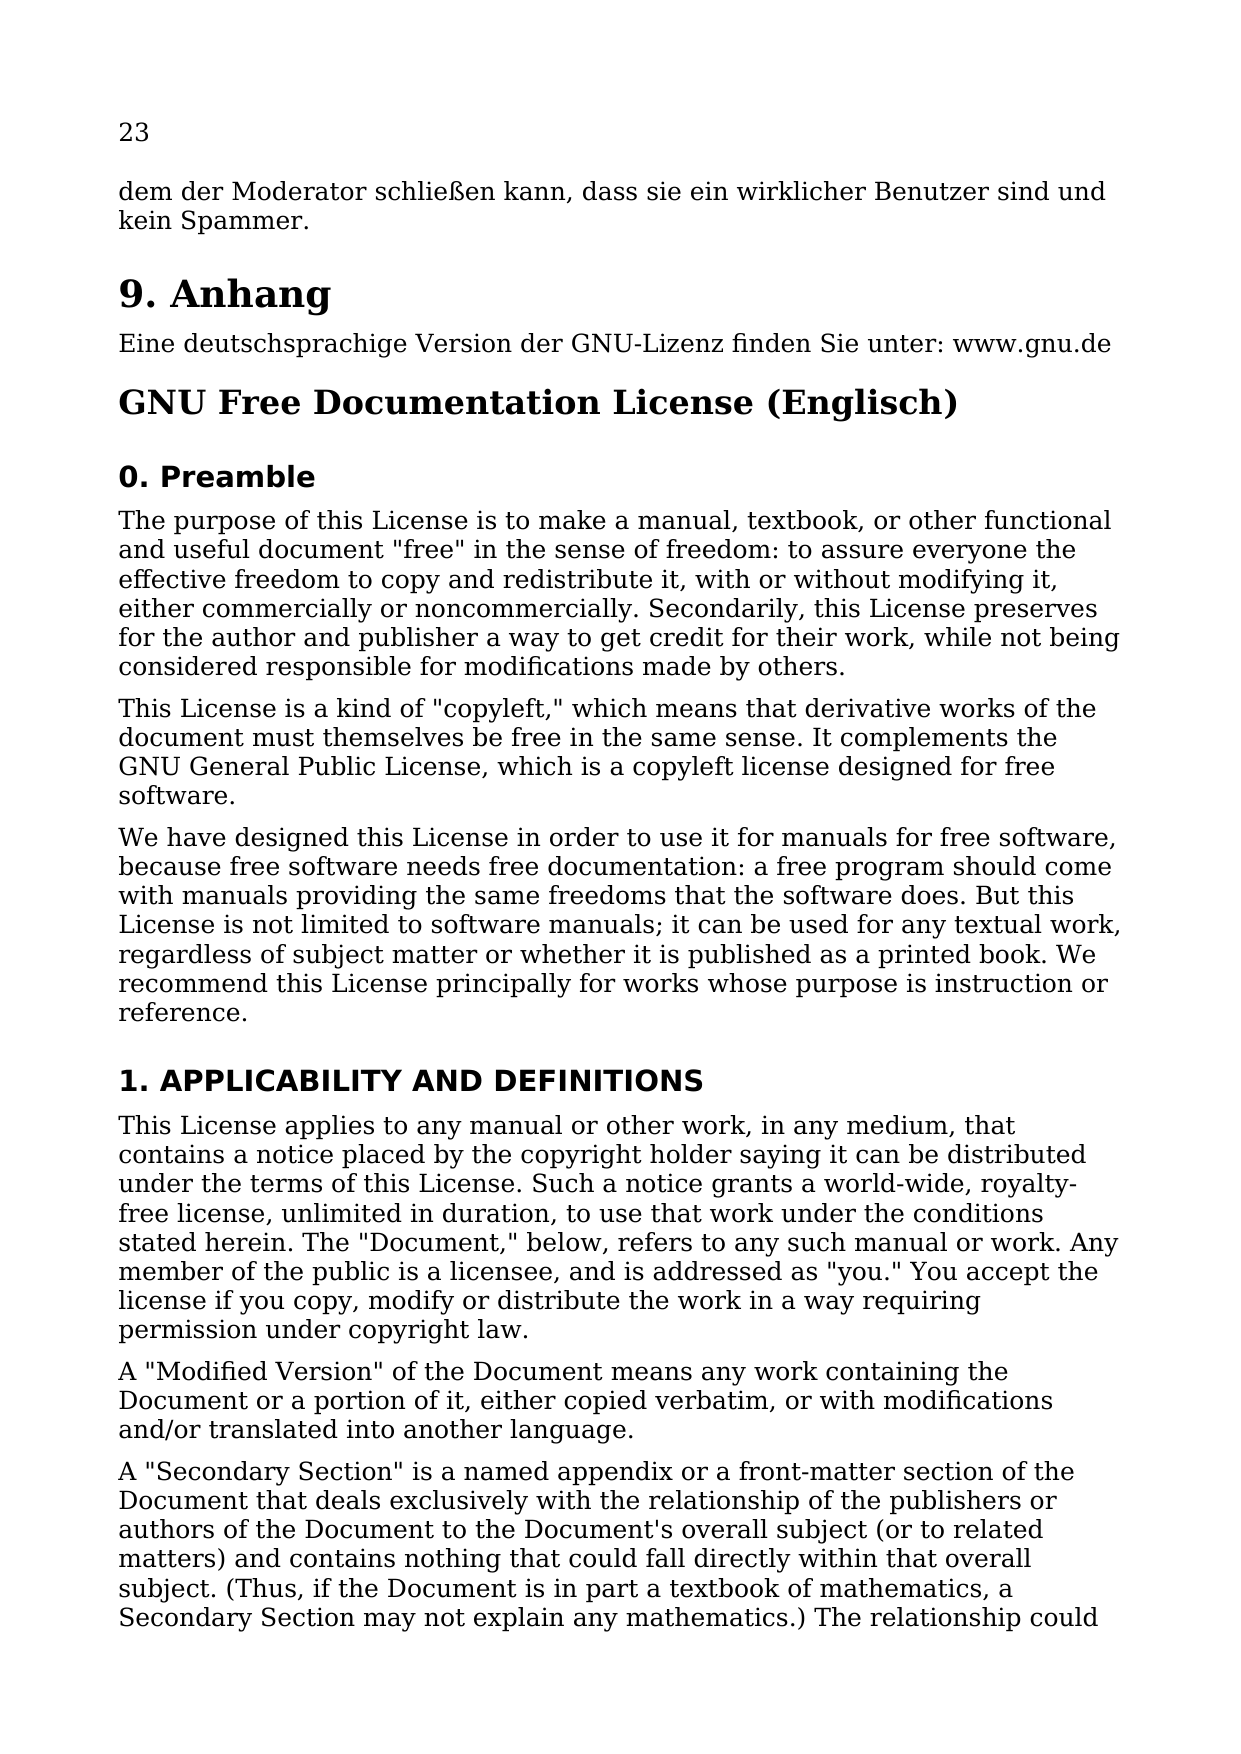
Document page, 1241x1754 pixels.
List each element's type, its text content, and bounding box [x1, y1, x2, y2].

text We have designed this License in order to use it for manuals for free software, because free software needs free documentation: a free program should come with manuals providing the same freedoms that the software does. But this License is not limited to software manuals; it can be used for any textual work, regardless of subject matter or whether it is published as a printed book. We recommend this License principally for works whose purpose is instruction or reference. [118, 823, 1122, 1027]
text Eine deutschsprachige Version der GNU-Lizenz finden Sie unter: www.gnu.de [118, 329, 1122, 358]
text This License is a kind of "copyleft," which means that derivative works of the document must themselves be free in the same sense. It complements the GNU General Public License, which is a copyleft license designed for free software. [118, 694, 1122, 811]
subtitle 9. Anhang [118, 273, 1122, 317]
text A "Modified Version" of the Document means any work containing the Document or a portion of it, either copied verbatim, or with modifications and/or translated into another language. [118, 1357, 1122, 1444]
text A "Secondary Section" is a named appendix or a front-matter section of the Document that deals exclusively with the relationship of the publishers or authors of the Document to the Document's overall subject (or to related matters) and contains nothing that could fall directly within that overall subject. (Thus, if the Document is in part a textbook of mathematics, a Secondary Section may not explain any mathematics.) The relationship could [118, 1457, 1122, 1632]
text dem der Moderator schließen kann, dass sie ein wirklicher Benutzer sind und kein Spammer. [118, 177, 1122, 235]
subtitle 1. APPLICABILITY AND DEFINITIONS [118, 1065, 1122, 1099]
text The purpose of this License is to make a manual, textbook, or other functional and useful document "free" in the sense of freedom: to assure everyone the effective freedom to copy and redistribute it, with or without modifying it, either commercially or noncommercially. Secondarily, this License preserves for the author and publisher a way to get credit for their work, while not being considered responsible for modifications made by others. [118, 506, 1122, 681]
text This License applies to any manual or other work, in any medium, that contains a notice placed by the copyright holder saying it can be distributed under the terms of this License. Such a notice grants a world-wide, royalty-free license, unlimited in duration, to use that work under the conditions stated herein. The "Document," below, refers to any such manual or work. Any member of the public is a licensee, and is addressed as "you." You accept the license if you copy, modify or distribute the work in a way requiring permission under copyright law. [118, 1111, 1122, 1344]
subtitle 0. Preamble [118, 460, 1122, 494]
subtitle GNU Free Documentation License (Englisch) [118, 383, 1122, 422]
